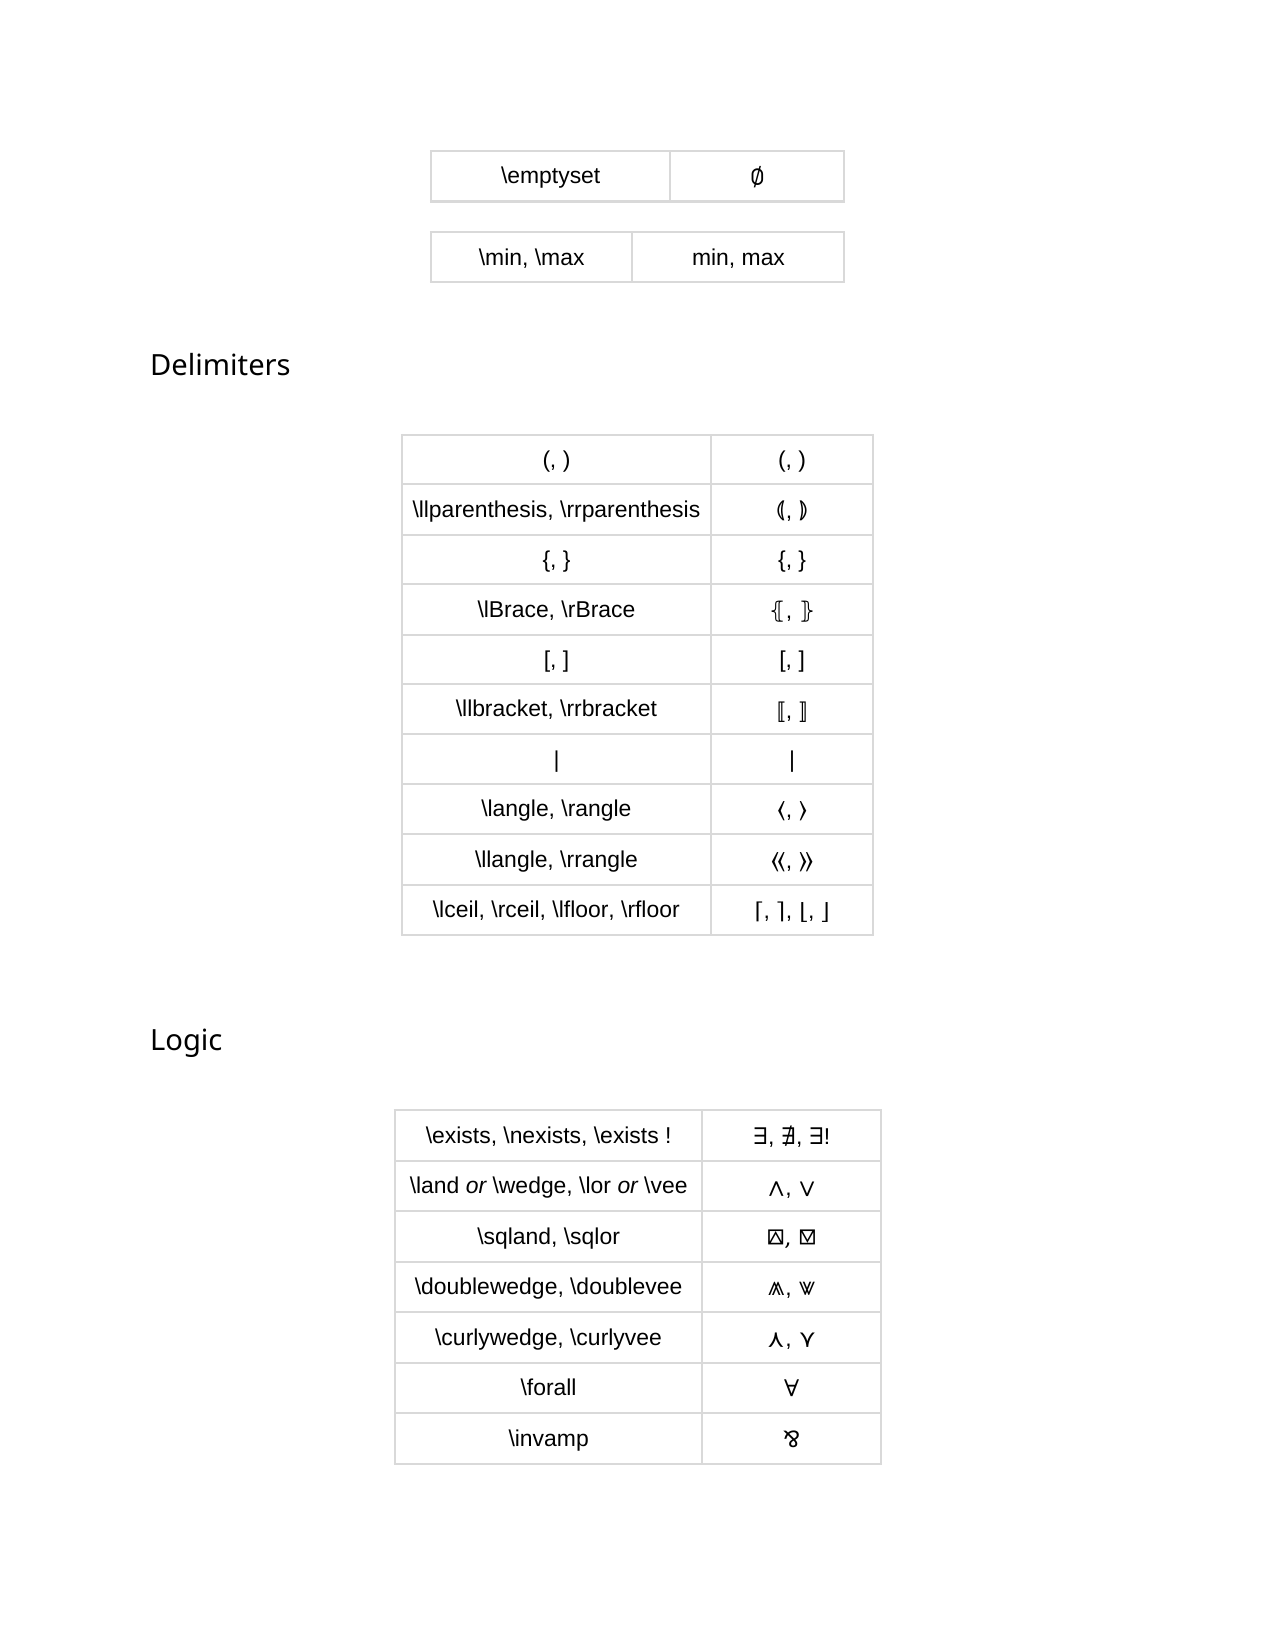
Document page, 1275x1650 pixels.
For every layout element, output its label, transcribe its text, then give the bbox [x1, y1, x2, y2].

table_header \min, \max [432, 233, 631, 281]
table_header min, max [633, 233, 843, 281]
table_cell \llbracket, \rrbracket [403, 685, 710, 733]
subtitle Logic [150, 1019, 1125, 1059]
table_cell \doublewedge, \doublevee [396, 1263, 701, 1311]
table_cell [, ] [403, 636, 710, 683]
table_cell \lBrace, \rBrace [403, 585, 710, 633]
table_cell {, } [403, 536, 710, 583]
table_header (, ) [712, 436, 872, 483]
table_cell ⦃, ⦄ [712, 585, 872, 633]
table_header \emptyset [432, 152, 669, 200]
table_cell ⩕, ⩖ [703, 1263, 880, 1311]
table_cell ∧, ∨ [703, 1162, 880, 1210]
table_cell \invamp [396, 1414, 701, 1462]
table_cell ⟪, ⟫ [712, 835, 872, 884]
table_cell \llangle, \rrangle [403, 835, 710, 884]
table_cell | [712, 735, 872, 783]
table_cell ⌈, ⌉, ⌊, ⌋ [712, 886, 872, 934]
table_cell ⟎, ⟏ [703, 1212, 880, 1261]
table_cell ⟨, ⟩ [712, 785, 872, 833]
table_cell \sqland, \sqlor [396, 1212, 701, 1261]
table_cell ⋏, ⋎ [703, 1313, 880, 1362]
table_cell | [403, 735, 710, 783]
table_cell {, } [712, 536, 872, 583]
table_cell \llparenthesis, \rrparenthesis [403, 485, 710, 534]
table_cell \land or \wedge, \lor or \vee [396, 1162, 701, 1210]
table_cell \lceil, \rceil, \lfloor, \rfloor [403, 886, 710, 934]
table_cell [, ] [712, 636, 872, 683]
table_cell \curlywedge, \curlyvee [396, 1313, 701, 1362]
table_header ∅ [671, 152, 843, 200]
table_header \exists, \nexists, \exists ! [396, 1111, 701, 1160]
table_cell ⦅, ⦆ [712, 485, 872, 534]
table_cell ⅋ [703, 1414, 880, 1462]
table_cell \langle, \rangle [403, 785, 710, 833]
subtitle Delimiters [150, 344, 1125, 384]
table_header ∃, ∄, ∃! [703, 1111, 880, 1160]
table_cell \forall [396, 1364, 701, 1412]
table_header (, ) [403, 436, 710, 483]
table_cell ⟦, ⟧ [712, 685, 872, 733]
table_cell ∀ [703, 1364, 880, 1412]
